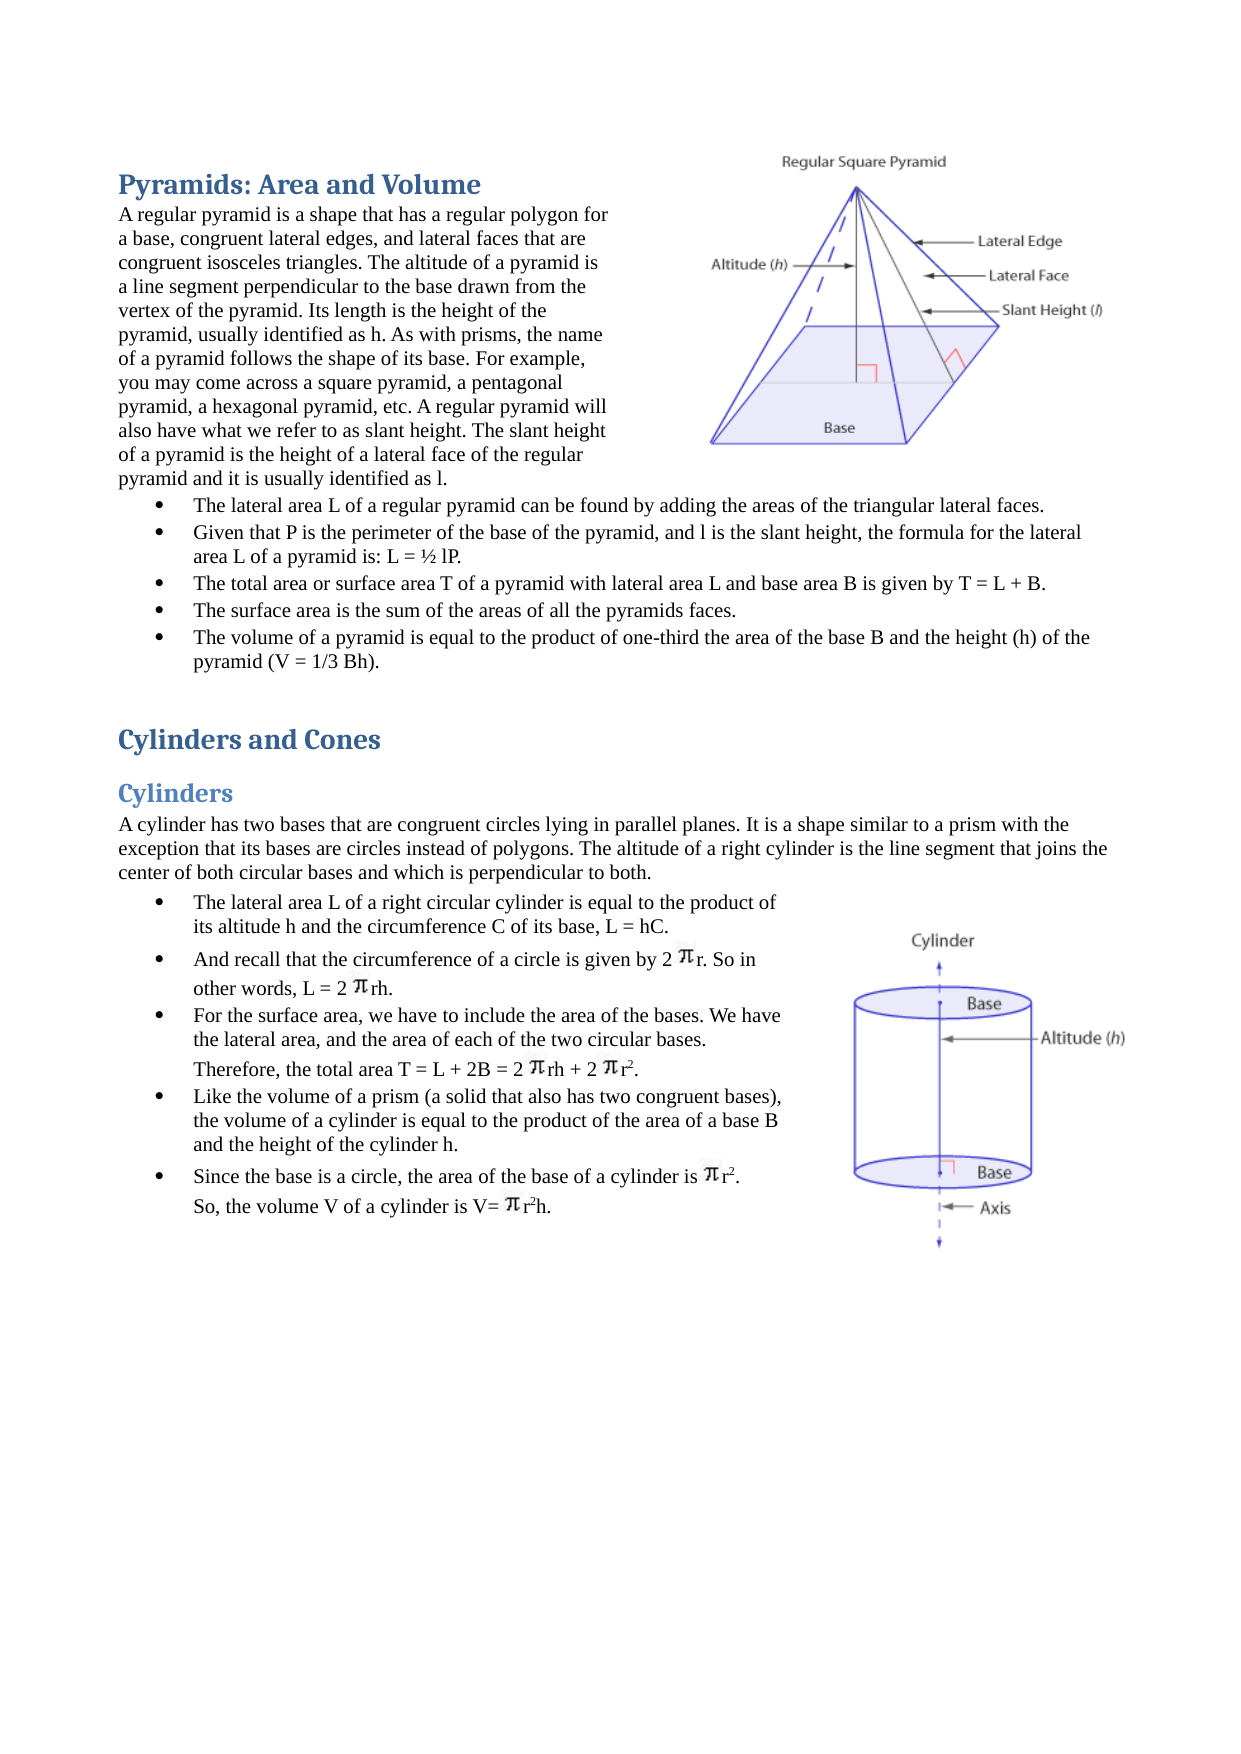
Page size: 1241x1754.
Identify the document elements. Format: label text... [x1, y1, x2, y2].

picture [597, 1051, 621, 1077]
list The surface area is the sum of the areas of all the pyramids faces. [156, 598, 1122, 622]
text A regular pyramid is a shape that has a regular polygon for a base, congruent lateral edges, and lateral faces that are congruent isosceles triangles. The altitude of a pyramid is a line segment perpendicular to the base drawn from the vertex of the pyramid. Its length is the height of the pyramid, usually identified as h. As with prisms, the name of a pyramid follows the shape of its base. For example, you may come across a square pyramid, a pentagonal pyramid, a hexagonal pyramid, etc. A regular pyramid will also have what we refer to as slant height. The slant height of a pyramid is the height of a lateral face of the regular pyramid and it is usually identified as l. [118, 202, 1122, 490]
picture [523, 1051, 548, 1077]
subtitle Cylinders and Cones [118, 723, 1122, 757]
list Given that P is the perimeter of the base of the pyramid, and l is the slant height, the formula for the lateral area L of a pyramid is: L = ½ lP. [156, 520, 1122, 568]
list And recall that the circumference of a circle is given by 2r. So in other words, L = 2rh. [156, 941, 816, 1000]
text A cylinder has two bases that are congruent circles lying in parallel planes. It is a shape similar to a prism with the exception that its bases are circles instead of polygons. The altitude of a right cylinder is the line segment that joins the center of both circular bases and which is perpendicular to both. [118, 812, 1122, 884]
list The volume of a pyramid is equal to the product of one-third the area of the base B and the height (h) of the pyramid (V = 1/3 Bh). [156, 625, 1122, 673]
list Since the base is a circle, the area of the base of a cylinder isr2. So, the volume V of a cylinder is V=r2h. [156, 1159, 816, 1218]
picture [672, 941, 697, 966]
list For the surface area, we have to include the area of the bases. We have the lateral area, and the area of each of the two circular bases. Therefore, the total area T = L + 2B = 2rh + 2r2. [156, 1003, 816, 1081]
subtitle Pyramids: Area and Volume [118, 168, 629, 202]
list Like the volume of a prism (a solid that also has two congruent bases), the volume of a cylinder is equal to the product of the area of a base B and the height of the cylinder h. [156, 1084, 816, 1156]
picture [698, 1158, 722, 1184]
picture [499, 1188, 523, 1214]
list The lateral area L of a regular pyramid can be found by adding the areas of the triangular lateral faces. [156, 493, 1122, 517]
picture [347, 970, 371, 996]
picture [629, 147, 1122, 454]
list The total area or surface area T of a pyramid with lateral area L and base area B is given by T = L + B. [156, 571, 1122, 595]
picture [816, 910, 1133, 1256]
list The lateral area L of a right circular cylinder is equal to the product of its altitude h and the circumference C of its base, L = hC. [156, 890, 1122, 938]
subtitle Cylinders [118, 778, 1122, 809]
